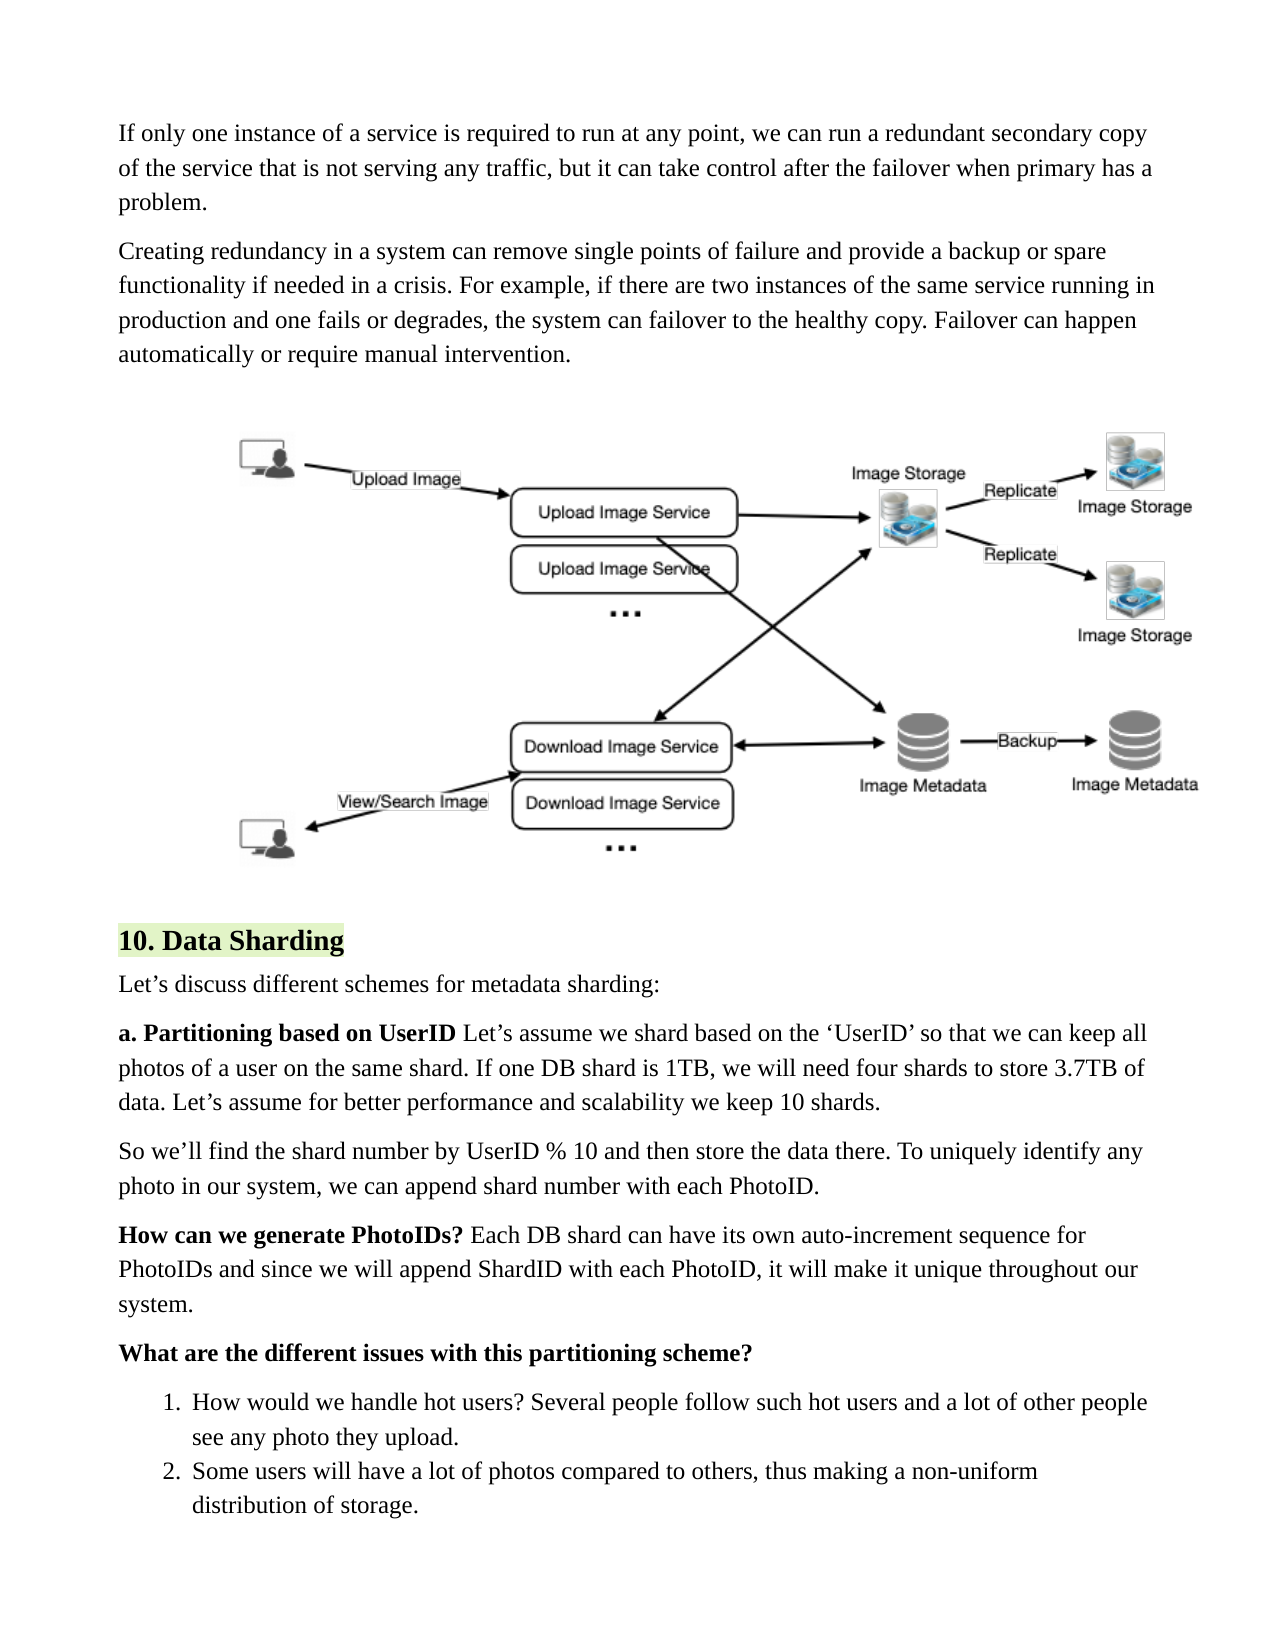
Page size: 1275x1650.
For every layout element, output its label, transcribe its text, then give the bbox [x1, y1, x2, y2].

text a. Partitioning based on UserID Let’s assume we shard based on the ‘UserID’ so that we can keep all photos of a user on the same shard. If one DB shard is 1TB, we will need four shards to store 3.7TB of data. Let’s assume for better performance and scalability we keep 10 shards. [118, 1018, 1157, 1116]
text What are the different issues with this partitioning scheme? [118, 1338, 1157, 1367]
list Some users will have a lot of photos compared to others, thus making a non-uniform distribution of storage. [162, 1456, 1157, 1519]
text Creating redundancy in a system can remove single points of failure and provide a backup or spare functionality if needed in a crisis. For example, if there are two instances of the same service running in production and one fails or degrades, the system can failover to the healthy copy. Failover can happen automatically or require manual intervention. [118, 236, 1157, 368]
text If only one instance of a service is required to run at any point, we can run a redundant secondary copy of the service that is not serving any traffic, but it can take control after the failover when primary has a problem. [118, 118, 1157, 216]
text So we’ll find the shard number by UserID % 10 and then store the data there. To uniquely identify any photo in our system, we can append shard number with each PhotoID. [118, 1136, 1157, 1200]
picture [118, 423, 1275, 883]
list How would we handle hot users? Several people follow such hot users and a lot of other people see any photo they upload. [162, 1387, 1157, 1450]
text Let’s discuss different schemes for metadata sharding: [118, 969, 1157, 998]
subtitle 10. Data Sharding [118, 923, 1157, 957]
text How can we generate PhotoIDs? Each DB shard can have its own auto-increment sequence for PhotoIDs and since we will append ShardID with each PhotoID, it will make it unique throughout our system. [118, 1220, 1157, 1318]
